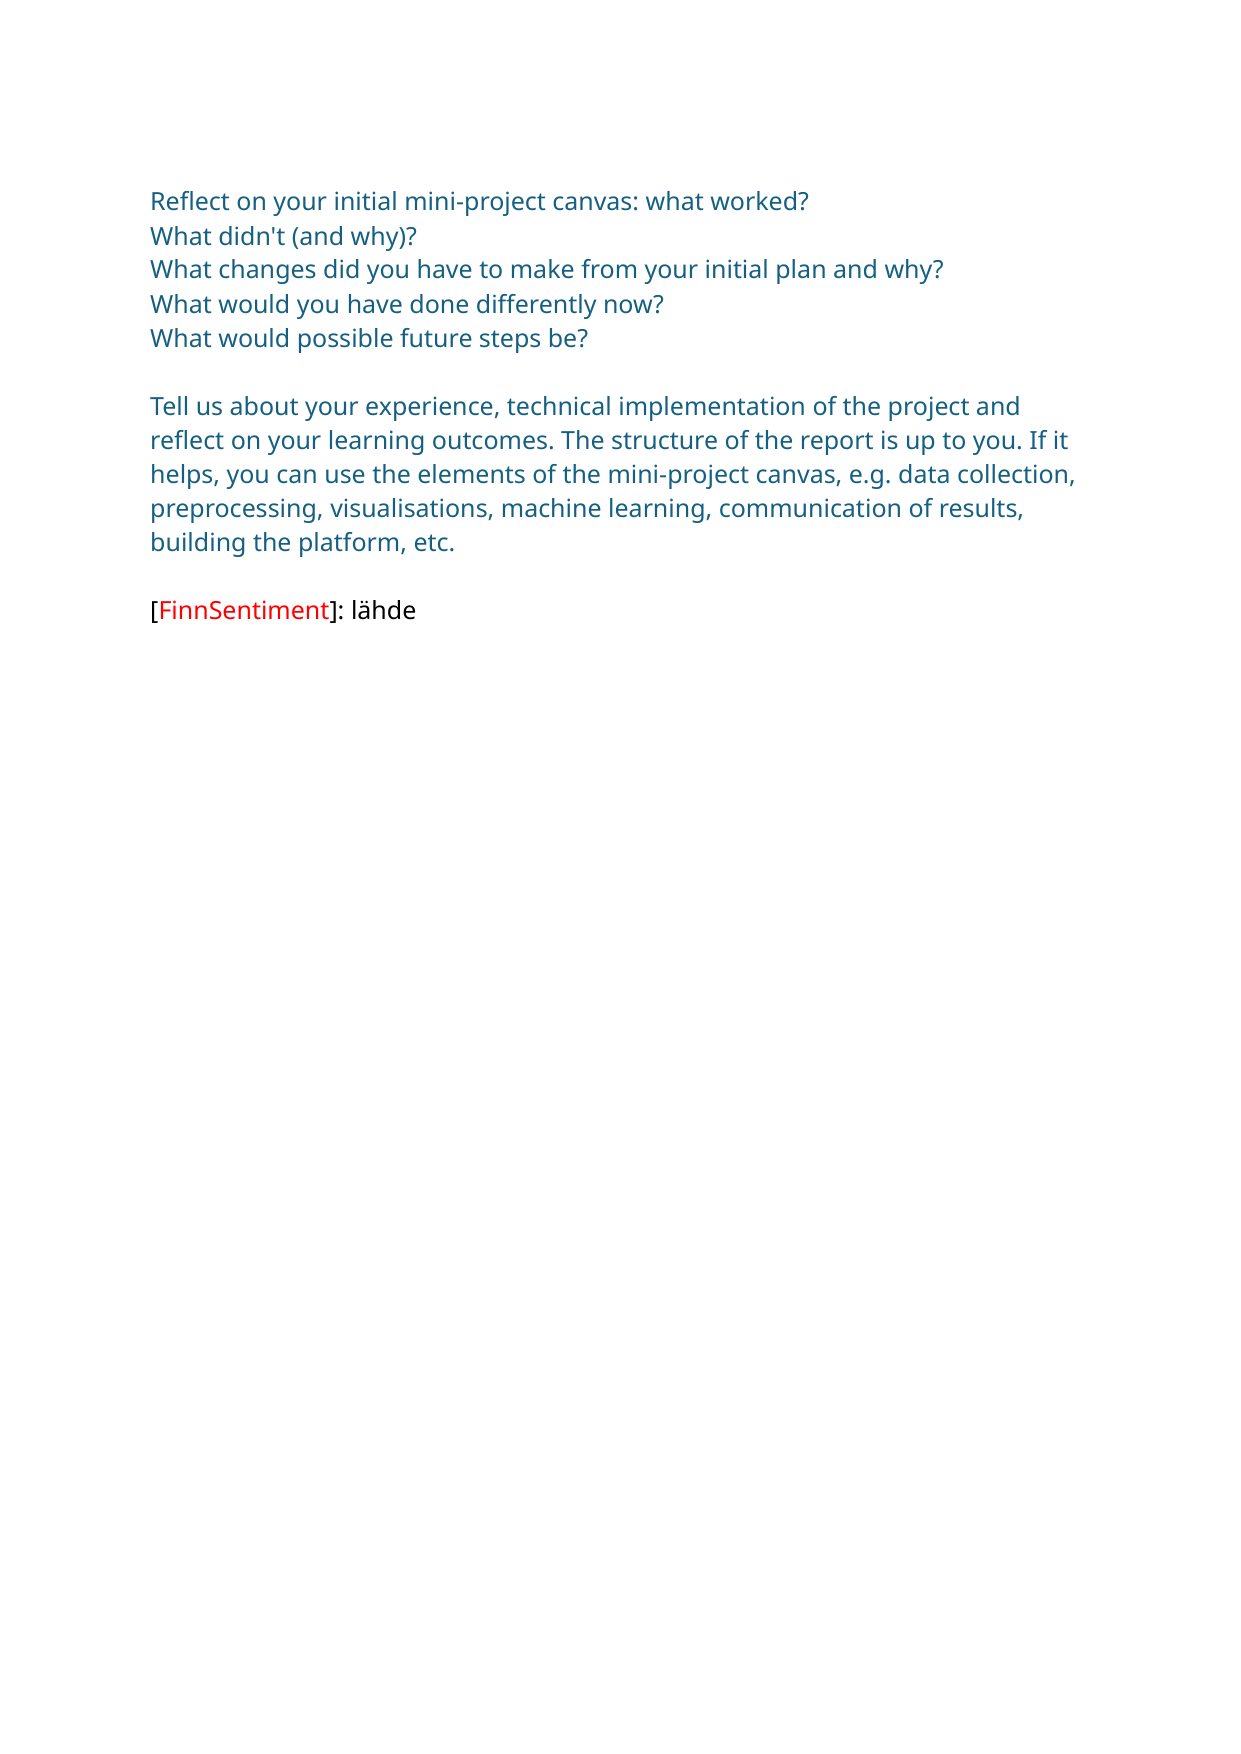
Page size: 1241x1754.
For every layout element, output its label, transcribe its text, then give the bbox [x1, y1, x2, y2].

text Reflect on your initial mini-project canvas: what worked? [150, 184, 1095, 218]
text What changes did you have to make from your initial plan and why? [150, 252, 1095, 286]
text Tell us about your experience, technical implementation of the project and reflect on your learning outcomes. The structure of the report is up to you. If it helps, you can use the elements of the mini-project canvas, e.g. data collection, preprocessing, visualisations, machine learning, communication of results, building the platform, etc. [150, 388, 1095, 559]
text What would possible future steps be? [150, 320, 1095, 354]
text [FinnSentiment]: lähde [150, 593, 1095, 627]
text What didn't (and why)? [150, 218, 1095, 252]
text What would you have done differently now? [150, 286, 1095, 320]
